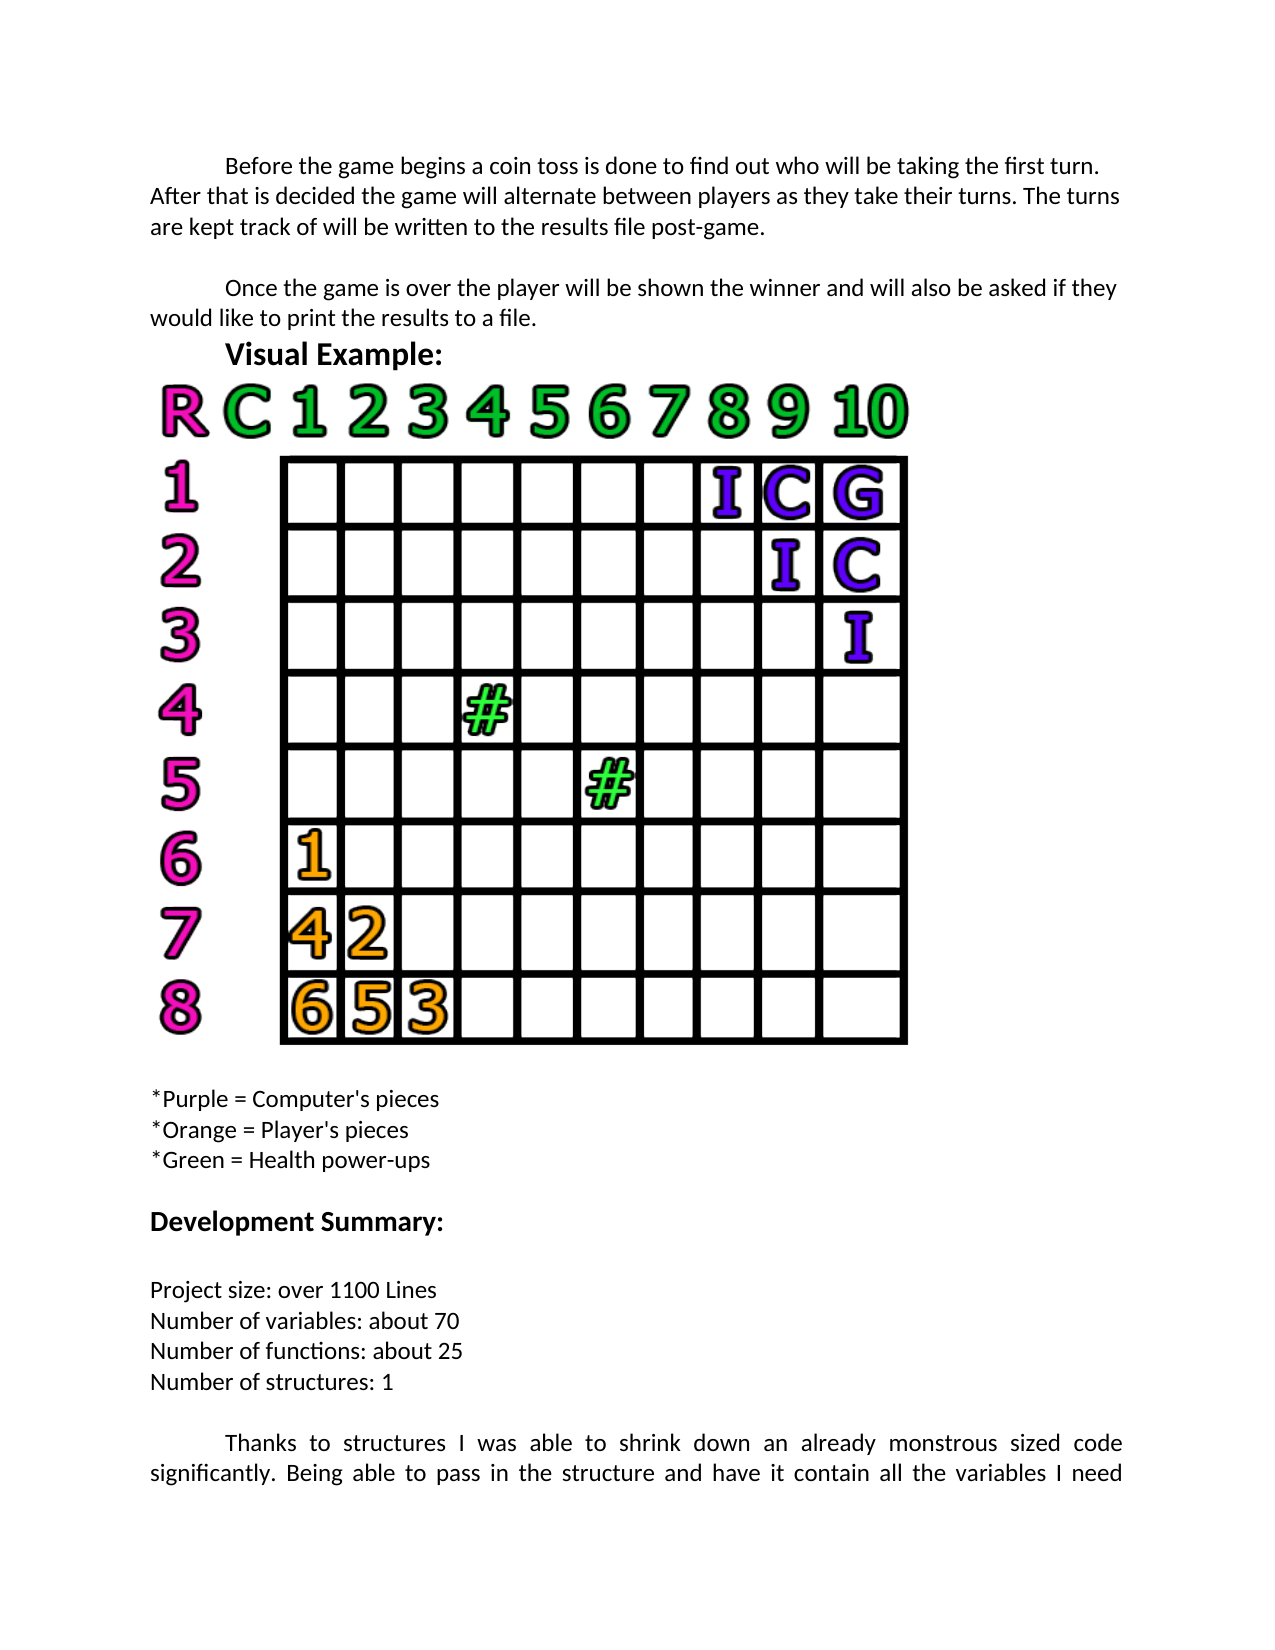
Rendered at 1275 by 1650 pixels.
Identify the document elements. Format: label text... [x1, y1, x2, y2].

text Number of structures: 1 [150, 1366, 1125, 1397]
text Once the game is over the player will be shown the winner and will also be asked if they would like to print the results to a file. [150, 272, 1125, 333]
text *Green = Health power-ups [150, 1145, 1125, 1175]
text Number of variables: about 70 [150, 1305, 1125, 1336]
text *Orange = Player's pieces [150, 1114, 1125, 1145]
text Development Summary: [150, 1203, 1125, 1239]
text Thanks to structures I was able to shrink down an already monstrous sized code significantly. Being able to pass in the structure and have it contain all the variables I need [150, 1427, 1125, 1488]
text Before the game begins a coin toss is done to find out who will be taking the first turn. After that is decided the game will alternate between players as they take their turns. The turns are kept track of will be written to the results file post-game. [150, 150, 1125, 242]
text Number of functions: about 25 [150, 1336, 1125, 1366]
picture [150, 373, 1098, 1084]
text Project size: over 1100 Lines [150, 1274, 1125, 1305]
text *Purple = Computer's pieces [150, 1084, 1125, 1114]
text Visual Example: [150, 333, 1125, 1084]
